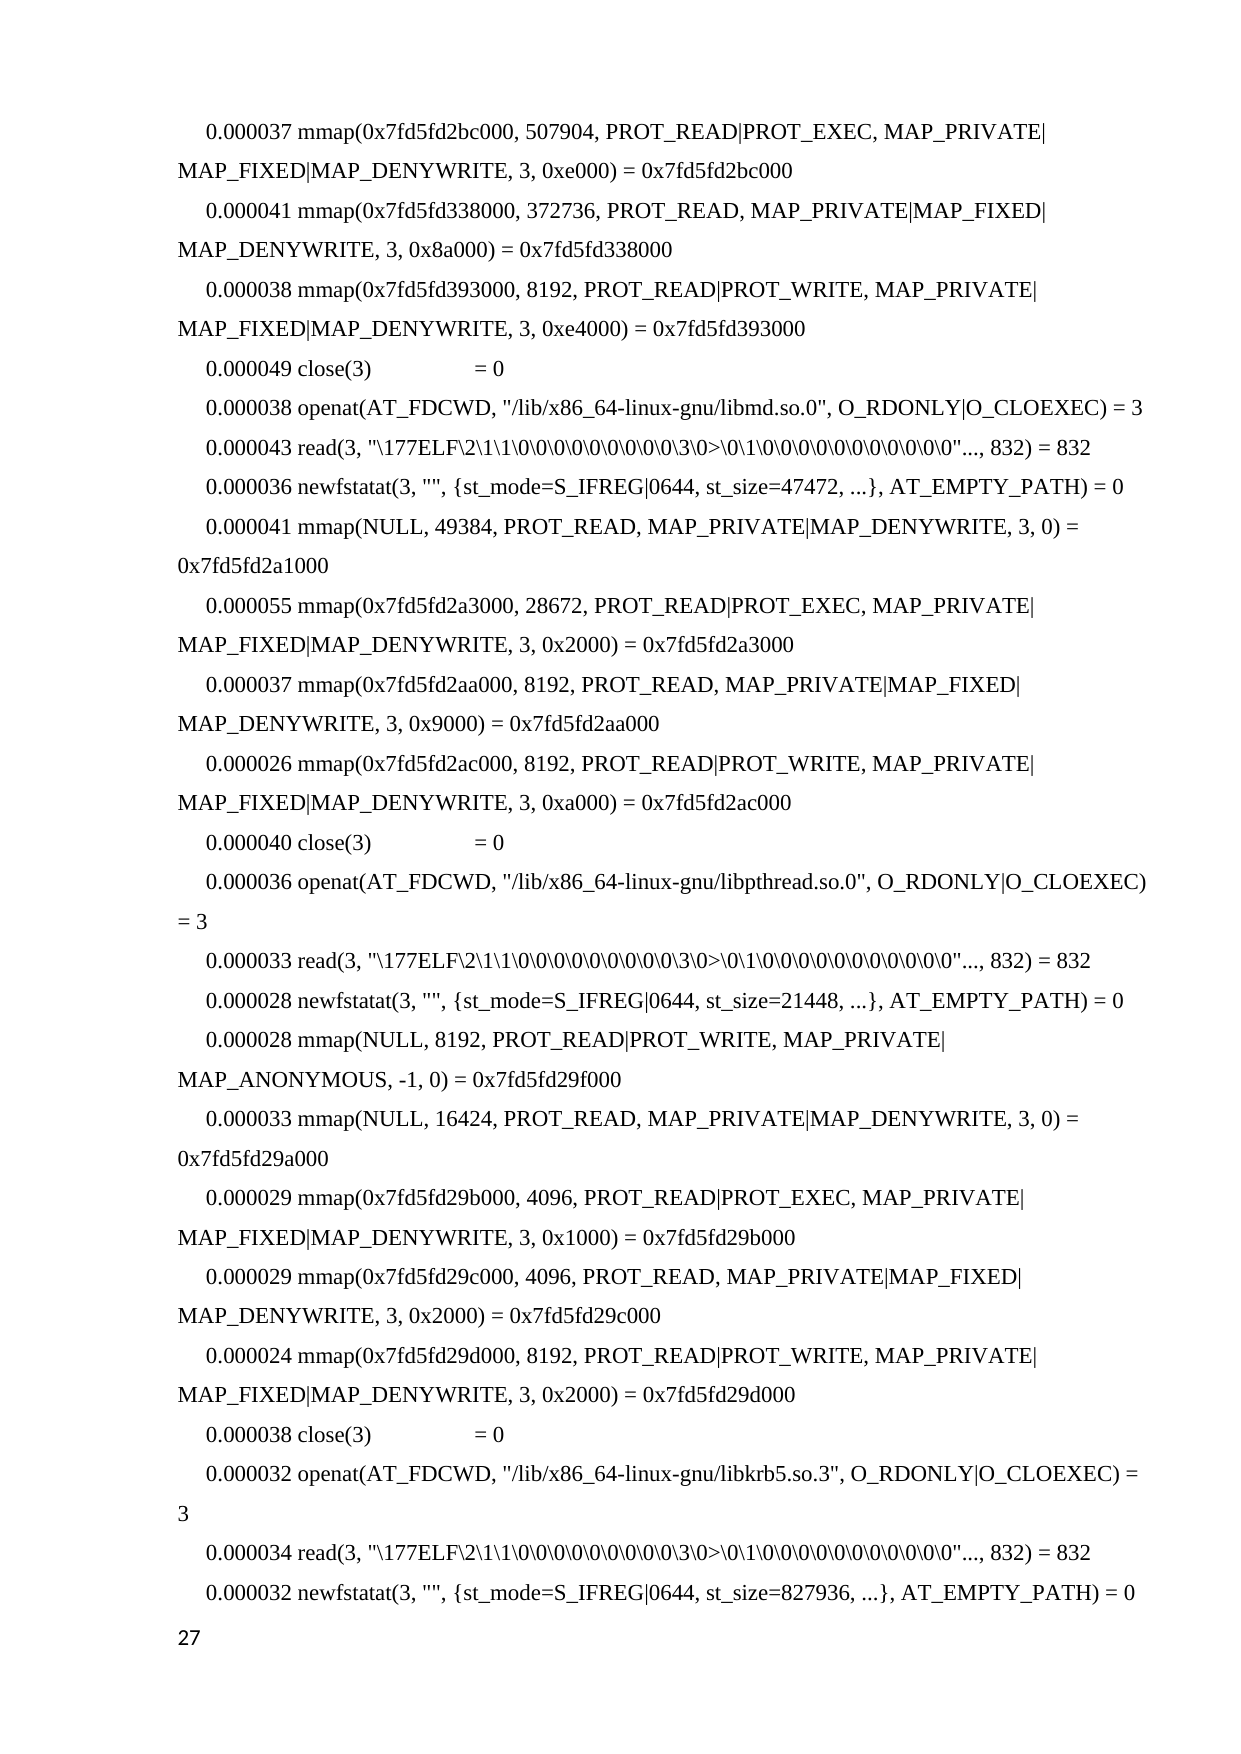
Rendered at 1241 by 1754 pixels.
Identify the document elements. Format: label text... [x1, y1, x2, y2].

text 0.000037 mmap(0x7fd5fd2aa000, 8192, PROT_READ, MAP_PRIVATE|MAP_FIXED|MAP_DENYWRITE, 3, 0x9000) = 0x7fd5fd2aa000 [177, 671, 1152, 737]
text 0.000043 read(3, "\177ELF\2\1\1\0\0\0\0\0\0\0\0\0\3\0>\0\1\0\0\0\0\0\0\0\0\0\0\0"..., 832) = 832 [177, 434, 1152, 460]
text 0.000032 newfstatat(3, "", {st_mode=S_IFREG|0644, st_size=827936, ...}, AT_EMPTY_PATH) = 0 [177, 1579, 1152, 1605]
text 0.000028 newfstatat(3, "", {st_mode=S_IFREG|0644, st_size=21448, ...}, AT_EMPTY_PATH) = 0 [177, 987, 1152, 1013]
text 0.000049 close(3) = 0 [177, 355, 1152, 381]
text 0.000028 mmap(NULL, 8192, PROT_READ|PROT_WRITE, MAP_PRIVATE|MAP_ANONYMOUS, -1, 0) = 0x7fd5fd29f000 [177, 1026, 1152, 1092]
text 0.000024 mmap(0x7fd5fd29d000, 8192, PROT_READ|PROT_WRITE, MAP_PRIVATE|MAP_FIXED|MAP_DENYWRITE, 3, 0x2000) = 0x7fd5fd29d000 [177, 1342, 1152, 1408]
text 0.000036 openat(AT_FDCWD, "/lib/x86_64-linux-gnu/libpthread.so.0", O_RDONLY|O_CLOEXEC) = 3 [177, 868, 1152, 934]
text 0.000040 close(3) = 0 [177, 829, 1152, 855]
text 0.000026 mmap(0x7fd5fd2ac000, 8192, PROT_READ|PROT_WRITE, MAP_PRIVATE|MAP_FIXED|MAP_DENYWRITE, 3, 0xa000) = 0x7fd5fd2ac000 [177, 750, 1152, 816]
text 0.000055 mmap(0x7fd5fd2a3000, 28672, PROT_READ|PROT_EXEC, MAP_PRIVATE|MAP_FIXED|MAP_DENYWRITE, 3, 0x2000) = 0x7fd5fd2a3000 [177, 592, 1152, 658]
text 0.000038 mmap(0x7fd5fd393000, 8192, PROT_READ|PROT_WRITE, MAP_PRIVATE|MAP_FIXED|MAP_DENYWRITE, 3, 0xe4000) = 0x7fd5fd393000 [177, 276, 1152, 342]
text 0.000034 read(3, "\177ELF\2\1\1\0\0\0\0\0\0\0\0\0\3\0>\0\1\0\0\0\0\0\0\0\0\0\0\0"..., 832) = 832 [177, 1539, 1152, 1566]
text 0.000038 close(3) = 0 [177, 1421, 1152, 1447]
text 0.000041 mmap(NULL, 49384, PROT_READ, MAP_PRIVATE|MAP_DENYWRITE, 3, 0) = 0x7fd5fd2a1000 [177, 513, 1152, 579]
text 0.000037 mmap(0x7fd5fd2bc000, 507904, PROT_READ|PROT_EXEC, MAP_PRIVATE|MAP_FIXED|MAP_DENYWRITE, 3, 0xe000) = 0x7fd5fd2bc000 [177, 118, 1152, 184]
text 0.000041 mmap(0x7fd5fd338000, 372736, PROT_READ, MAP_PRIVATE|MAP_FIXED|MAP_DENYWRITE, 3, 0x8a000) = 0x7fd5fd338000 [177, 197, 1152, 263]
text 0.000029 mmap(0x7fd5fd29c000, 4096, PROT_READ, MAP_PRIVATE|MAP_FIXED|MAP_DENYWRITE, 3, 0x2000) = 0x7fd5fd29c000 [177, 1263, 1152, 1329]
text 0.000029 mmap(0x7fd5fd29b000, 4096, PROT_READ|PROT_EXEC, MAP_PRIVATE|MAP_FIXED|MAP_DENYWRITE, 3, 0x1000) = 0x7fd5fd29b000 [177, 1184, 1152, 1250]
text 0.000033 mmap(NULL, 16424, PROT_READ, MAP_PRIVATE|MAP_DENYWRITE, 3, 0) = 0x7fd5fd29a000 [177, 1105, 1152, 1171]
text 0.000032 openat(AT_FDCWD, "/lib/x86_64-linux-gnu/libkrb5.so.3", O_RDONLY|O_CLOEXEC) = 3 [177, 1460, 1152, 1526]
text 0.000036 newfstatat(3, "", {st_mode=S_IFREG|0644, st_size=47472, ...}, AT_EMPTY_PATH) = 0 [177, 473, 1152, 500]
text 0.000038 openat(AT_FDCWD, "/lib/x86_64-linux-gnu/libmd.so.0", O_RDONLY|O_CLOEXEC) = 3 [177, 394, 1152, 421]
text 0.000033 read(3, "\177ELF\2\1\1\0\0\0\0\0\0\0\0\0\3\0>\0\1\0\0\0\0\0\0\0\0\0\0\0"..., 832) = 832 [177, 947, 1152, 973]
